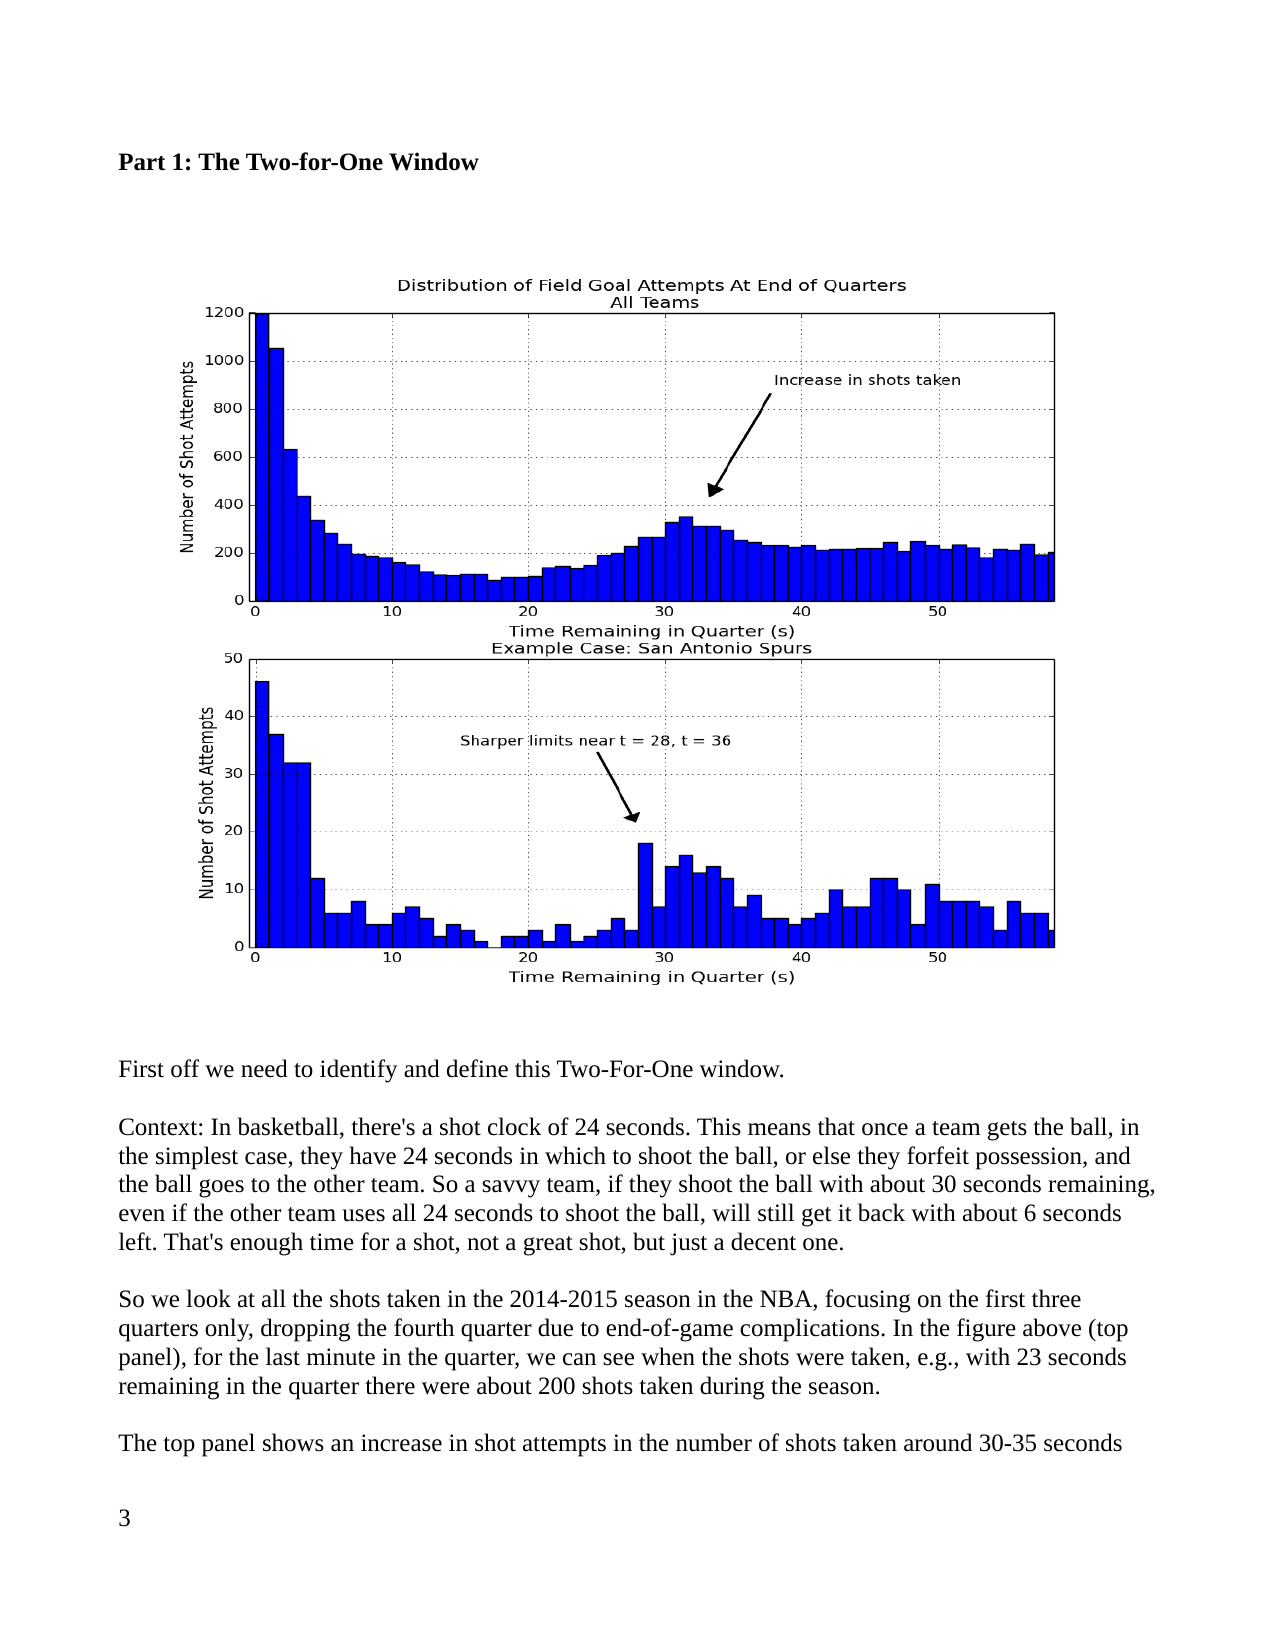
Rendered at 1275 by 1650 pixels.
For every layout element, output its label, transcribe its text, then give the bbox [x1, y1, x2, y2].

text The top panel shows an increase in shot attempts in the number of shots taken around 30-35 seconds [118, 1428, 1157, 1457]
text So we look at all the shots taken in the 2014-2015 season in the NBA, focusing on the first three quarters only, dropping the fourth quarter due to end-of-game complications. In the figure above (top panel), for the last minute in the quarter, we can see when the shots were taken, e.g., with 23 seconds remaining in the quarter there were about 200 shots taken during the season. [118, 1284, 1157, 1399]
text First off we need to identify and define this Two-For-One window. [118, 1054, 1157, 1083]
picture [118, 233, 1157, 1026]
text Part 1: The Two-for-One Window [118, 147, 1157, 176]
text Context: In basketball, there's a shot clock of 24 seconds. This means that once a team gets the ball, in the simplest case, they have 24 seconds in which to shoot the ball, or else they forfeit possession, and the ball goes to the other team. So a savvy team, if they shoot the ball with about 30 seconds remaining, even if the other team uses all 24 seconds to shoot the ball, will still get it back with about 6 seconds left. That's enough time for a shot, not a great shot, but just a decent one. [118, 1112, 1157, 1256]
